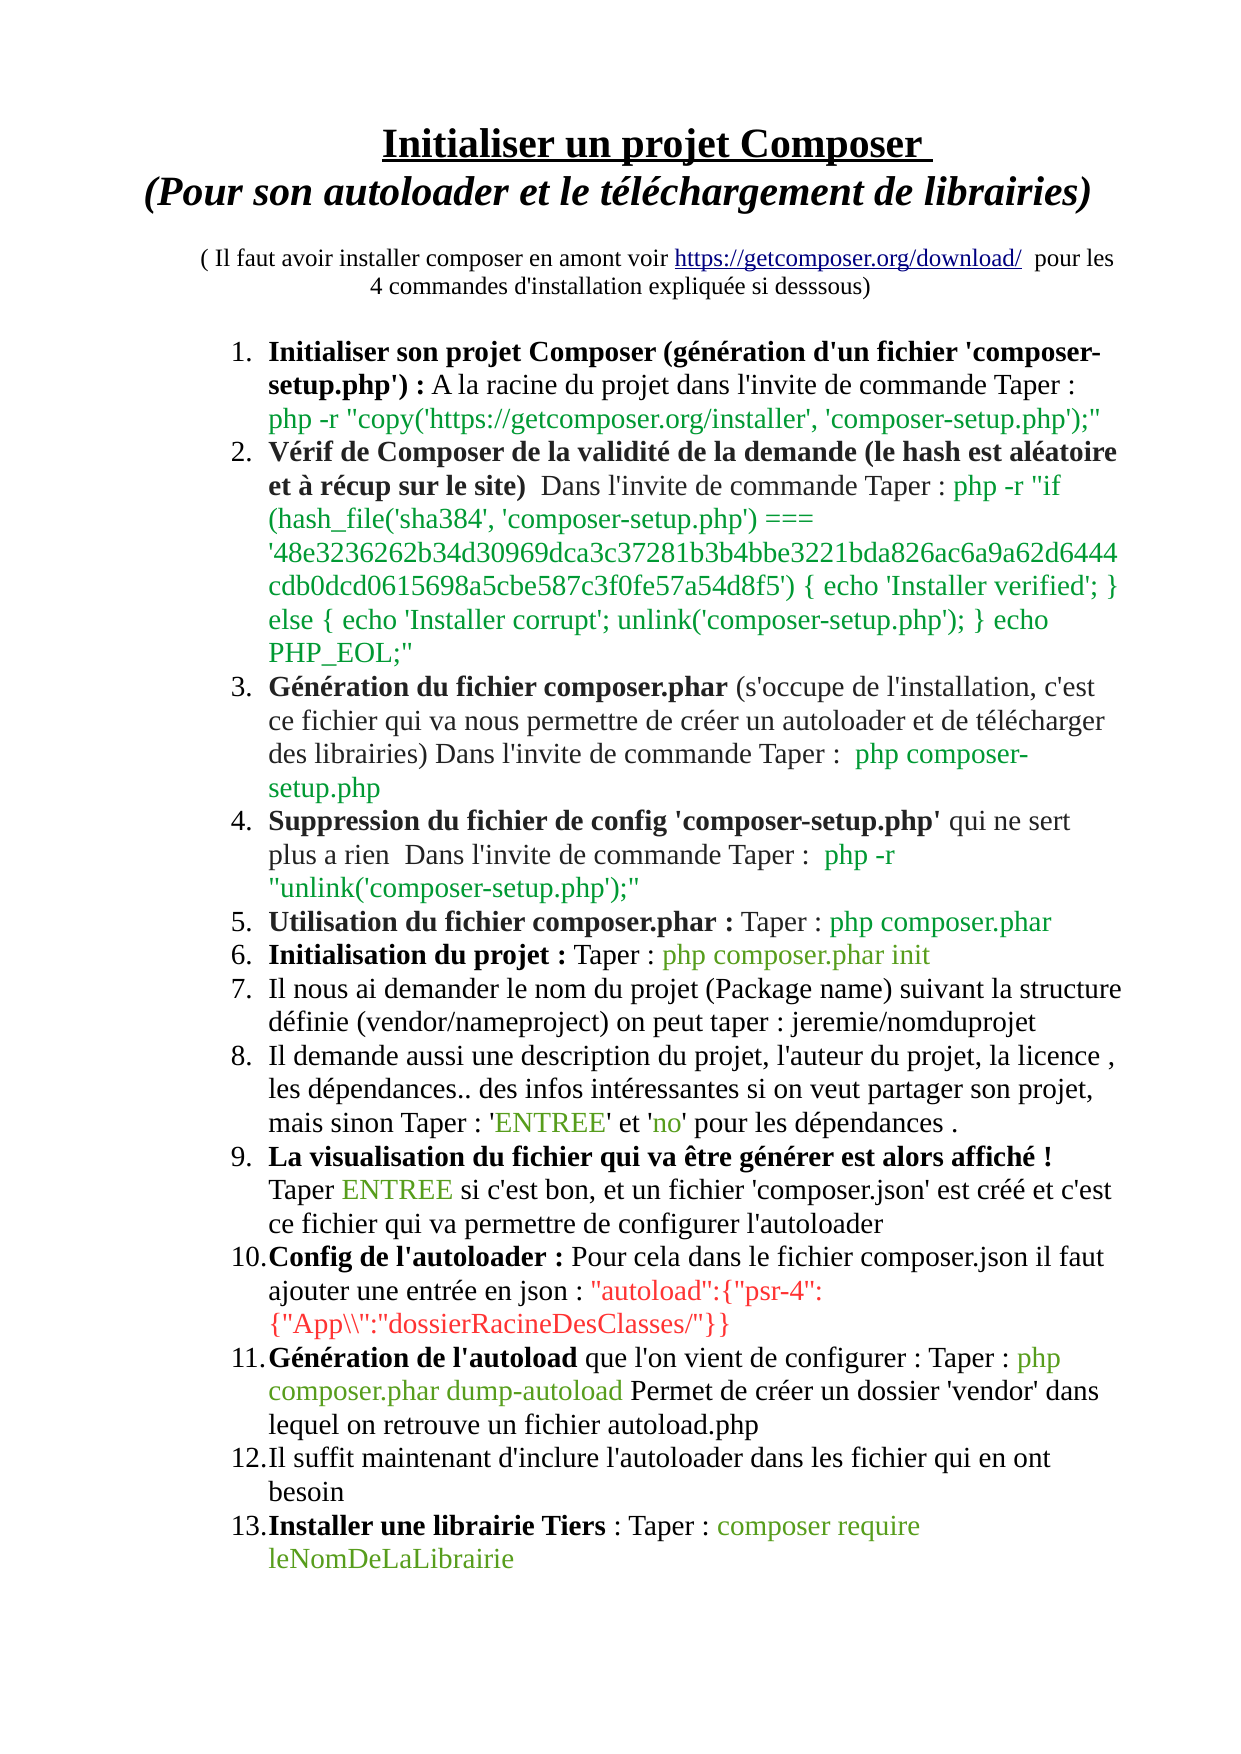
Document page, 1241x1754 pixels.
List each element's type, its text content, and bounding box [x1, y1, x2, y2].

list Suppression du fichier de config 'composer-setup.php' qui ne sert plus a rien Dans l'invite de commande Taper : php -r "unlink('composer-setup.php');" [231, 803, 1122, 904]
list Génération du fichier composer.phar (s'occupe de l'installation, c'est ce fichier qui va nous permettre de créer un autoloader et de télécharger des librairies) Dans l'invite de commande Taper : php composer-setup.php [231, 669, 1122, 803]
list Vérif de Composer de la validité de la demande (le hash est aléatoire et à récup sur le site) Dans l'invite de commande Taper : php -r "if (hash_file('sha384', 'composer-setup.php') === '48e3236262b34d30969dca3c37281b3b4bbe3221bda826ac6a9a62d6444cdb0dcd0615698a5cbe587c3f0fe57a54d8f5') { echo 'Installer verified'; } else { echo 'Installer corrupt'; unlink('composer-setup.php'); } echo PHP_EOL;" [231, 434, 1122, 669]
list Génération de l'autoload que l'on vient de configurer : Taper : php composer.phar dump-autoload Permet de créer un dossier 'vendor' dans lequel on retrouve un fichier autoload.php [231, 1340, 1122, 1441]
list Initialisation du projet : Taper : php composer.phar init [231, 937, 1122, 971]
list Utilisation du fichier composer.phar : Taper : php composer.phar [231, 904, 1122, 937]
text Initialiser un projet Composer [118, 118, 1122, 166]
list Il nous ai demander le nom du projet (Package name) suivant la structure définie (vendor/nameproject) on peut taper : jeremie/nomduprojet [231, 971, 1122, 1038]
text (Pour son autoloader et le téléchargement de librairies) [118, 166, 1122, 214]
list Config de l'autoloader : Pour cela dans le fichier composer.json il faut ajouter une entrée en json : ''autoload'':{''psr-4'':{''App\\'':''dossierRacineDesClasses/''}} [231, 1239, 1122, 1340]
text ( Il faut avoir installer composer en amont voir https://getcomposer.org/download/ pour les 4 commandes d'installation expliquée si desssous) [118, 243, 1122, 300]
list La visualisation du fichier qui va être générer est alors affiché ! Taper ENTREE si c'est bon, et un fichier 'composer.json' est créé et c'est ce fichier qui va permettre de configurer l'autoloader [231, 1139, 1122, 1239]
list Initialiser son projet Composer (génération d'un fichier 'composer-setup.php') : A la racine du projet dans l'invite de commande Taper : php -r "copy('https://getcomposer.org/installer', 'composer-setup.php');" [231, 334, 1122, 434]
list Il suffit maintenant d'inclure l'autoloader dans les fichier qui en ont besoin [231, 1441, 1122, 1508]
list Il demande aussi une description du projet, l'auteur du projet, la licence , les dépendances.. des infos intéressantes si on veut partager son projet, mais sinon Taper : 'ENTREE' et 'no' pour les dépendances . [231, 1038, 1122, 1139]
list Installer une librairie Tiers : Taper : composer require leNomDeLaLibrairie [231, 1508, 1122, 1575]
